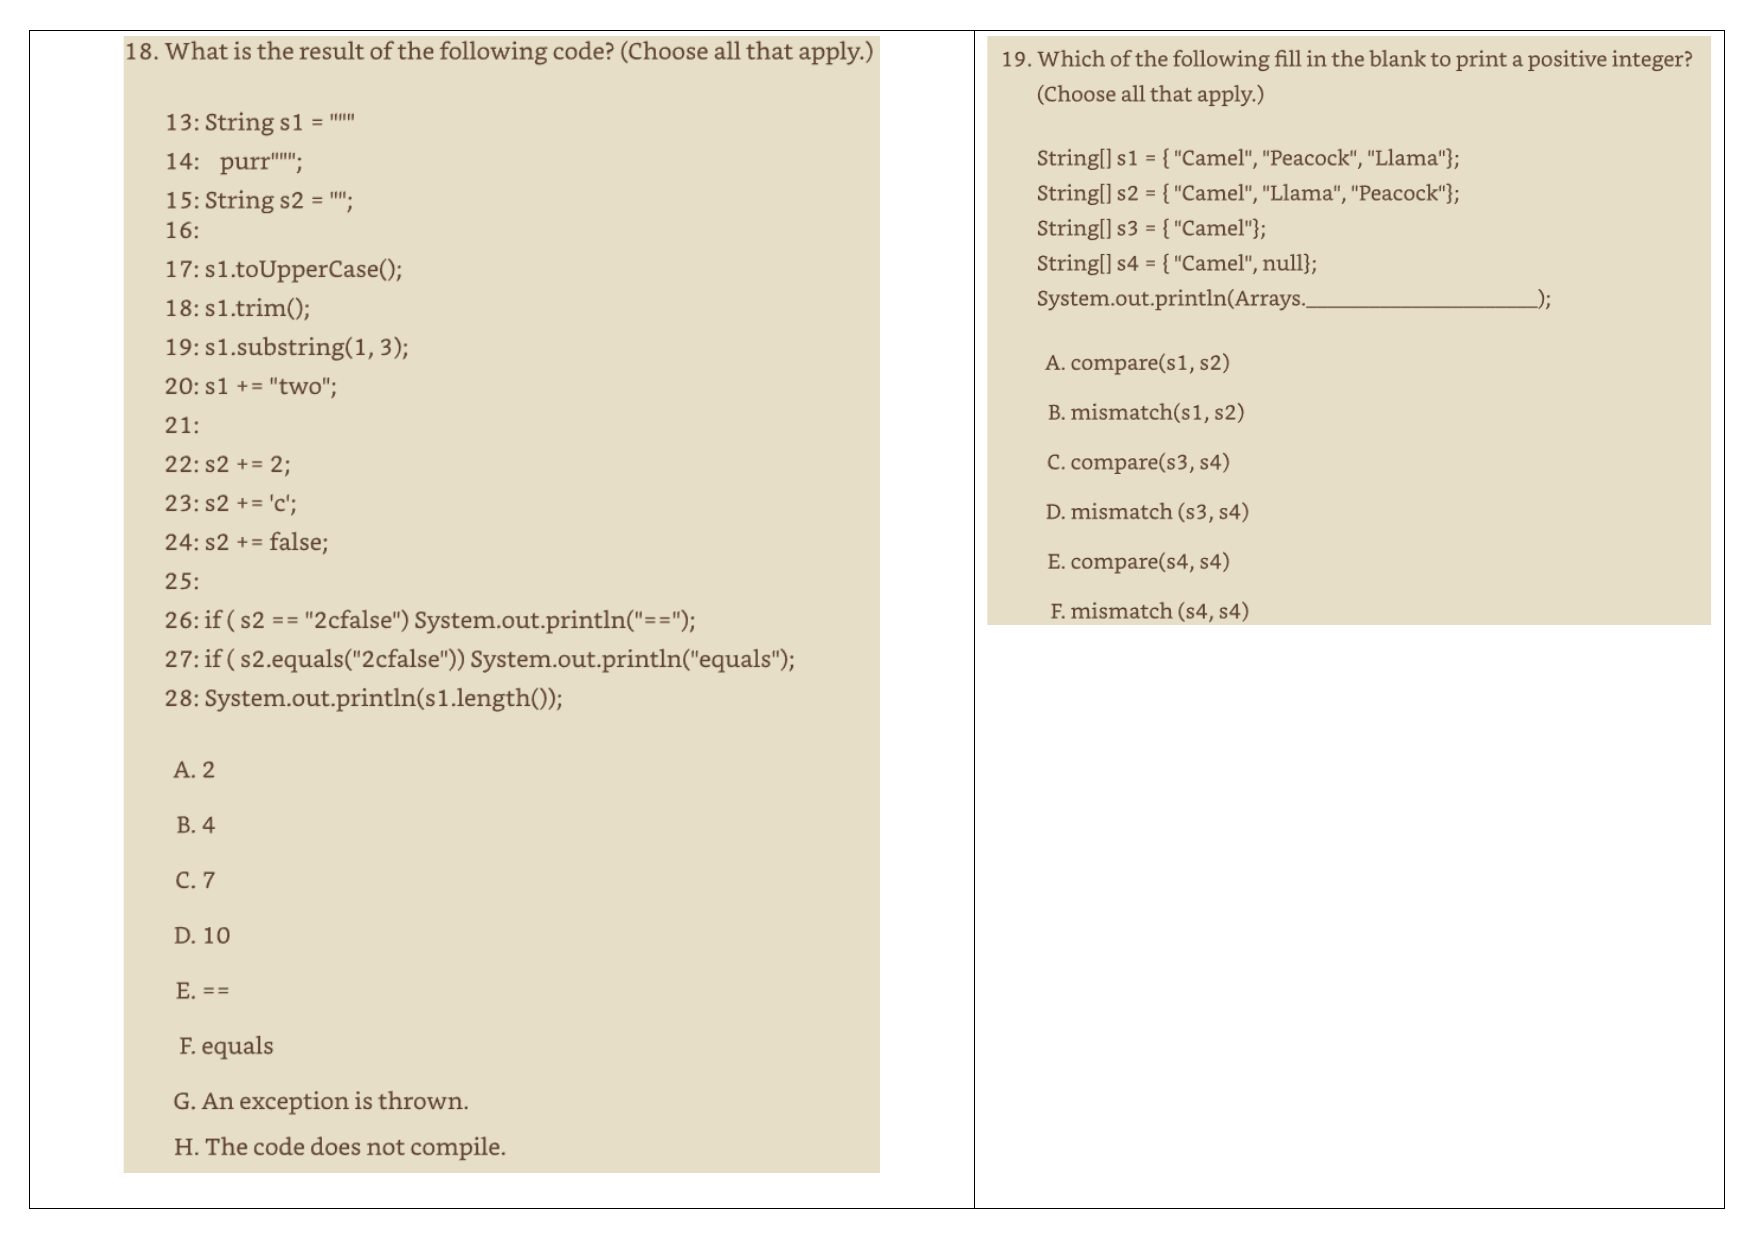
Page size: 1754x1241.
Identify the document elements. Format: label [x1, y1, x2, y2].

picture [123, 36, 880, 1173]
table_cell [30, 31, 974, 1207]
table_cell [975, 31, 1724, 1207]
picture [987, 36, 1712, 625]
